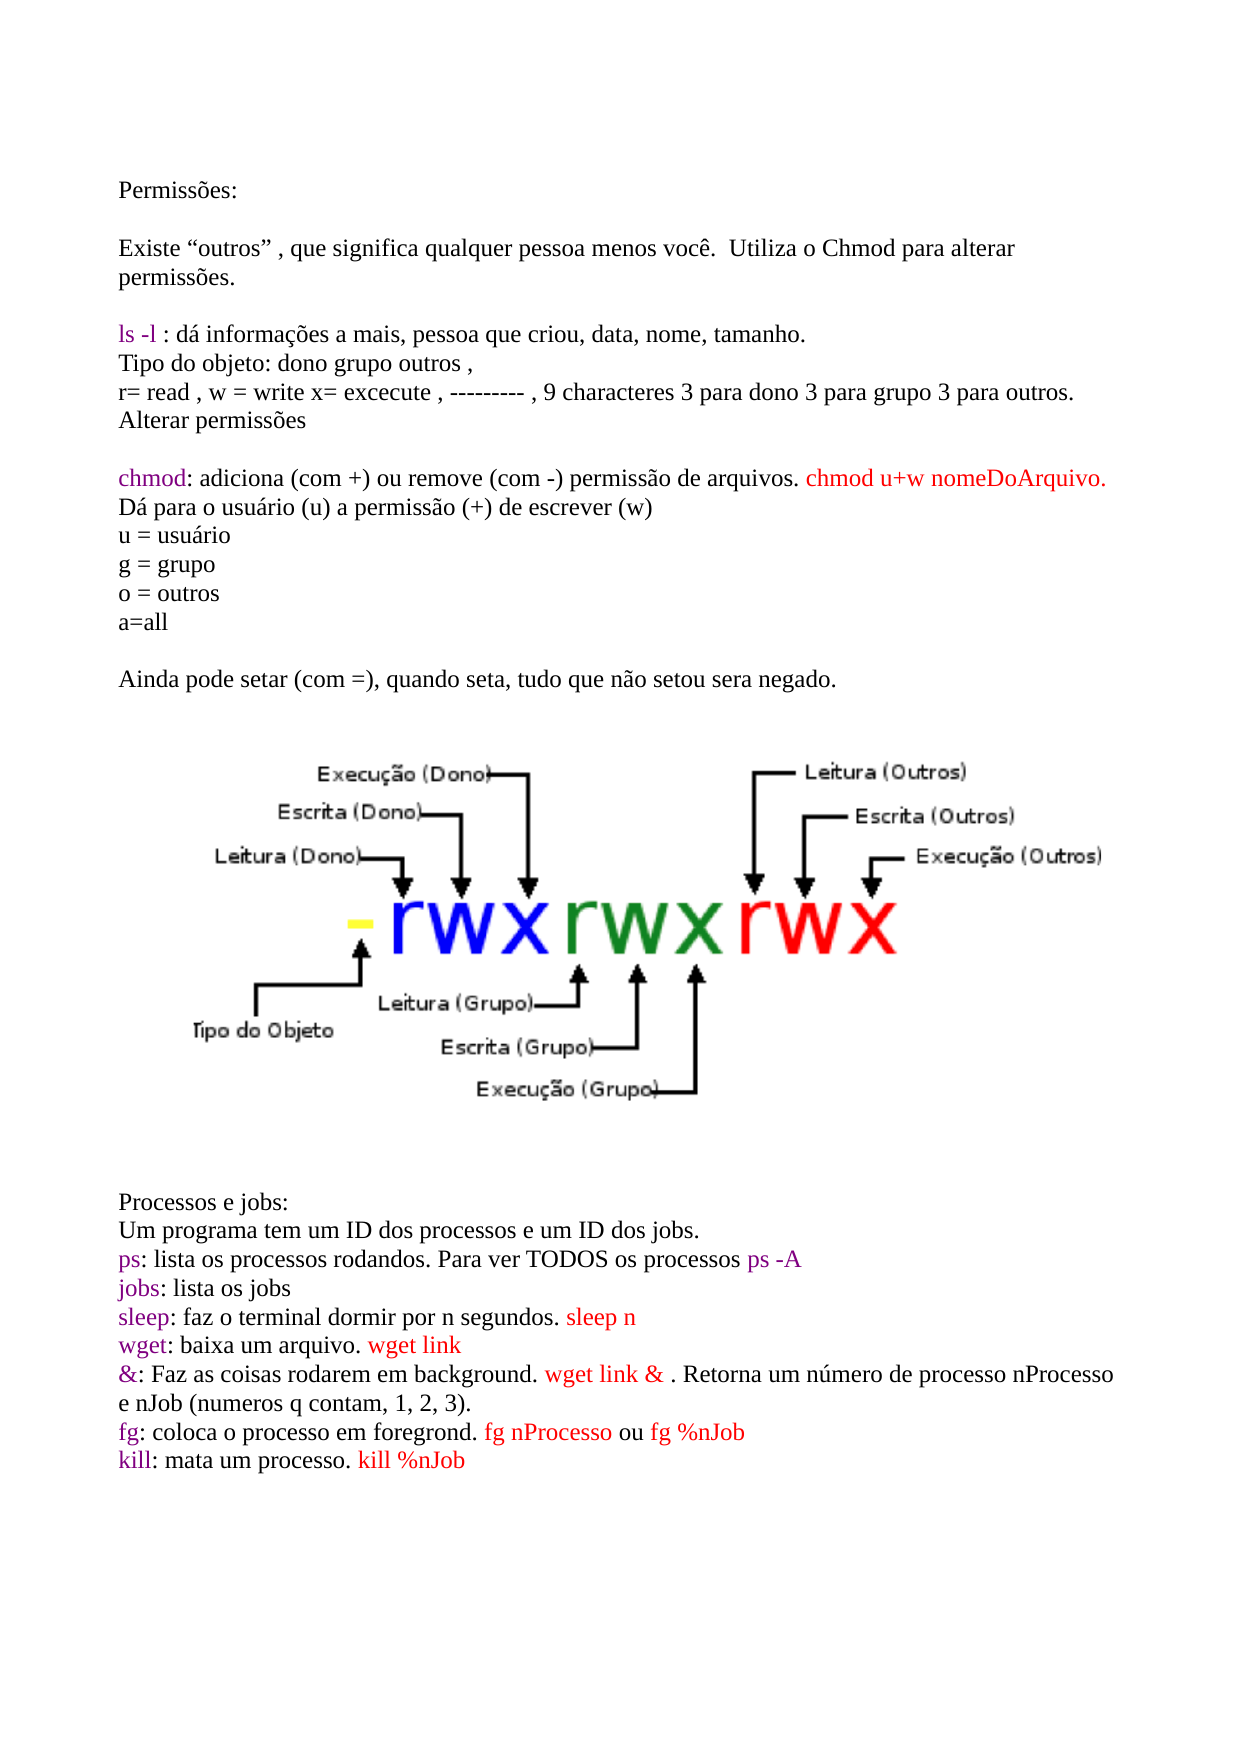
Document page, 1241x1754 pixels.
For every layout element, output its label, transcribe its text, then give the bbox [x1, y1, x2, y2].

text fg: coloca o processo em foregrond. fg nProcesso ou fg %nJob [118, 1417, 1122, 1445]
picture [193, 761, 1102, 1101]
text Alterar permissões [118, 406, 1122, 434]
text a=all [118, 607, 1122, 636]
text jobs: lista os jobs [118, 1273, 1122, 1302]
text ps: lista os processos rodandos. Para ver TODOS os processos ps -A [118, 1244, 1122, 1273]
text Permissões: [118, 176, 1122, 204]
text &: Faz as coisas rodarem em background. wget link & . Retorna um número de processo nProcesso e nJob (numeros q contam, 1, 2, 3). [118, 1359, 1122, 1417]
text Processos e jobs: [118, 1187, 1122, 1215]
text Ainda pode setar (com =), quando seta, tudo que não setou sera negado. [118, 664, 1122, 693]
text r= read , w = write x= excecute , --------- , 9 characteres 3 para dono 3 para grupo 3 para outros. [118, 377, 1122, 406]
text Um programa tem um ID dos processos e um ID dos jobs. [118, 1215, 1122, 1244]
text wget: baixa um arquivo. wget link [118, 1330, 1122, 1359]
text u = usuário [118, 521, 1122, 549]
text ls -l : dá informações a mais, pessoa que criou, data, nome, tamanho. [118, 319, 1122, 348]
text sleep: faz o terminal dormir por n segundos. sleep n [118, 1302, 1122, 1330]
text Tipo do objeto: dono grupo outros , [118, 348, 1122, 377]
text g = grupo [118, 549, 1122, 578]
text o = outros [118, 578, 1122, 607]
text kill: mata um processo. kill %nJob [118, 1445, 1122, 1474]
text chmod: adiciona (com +) ou remove (com -) permissão de arquivos. chmod u+w nomeDoArquivo. Dá para o usuário (u) a permissão (+) de escrever (w) [118, 463, 1122, 521]
text Existe “outros” , que significa qualquer pessoa menos você. Utiliza o Chmod para alterar permissões. [118, 233, 1122, 291]
